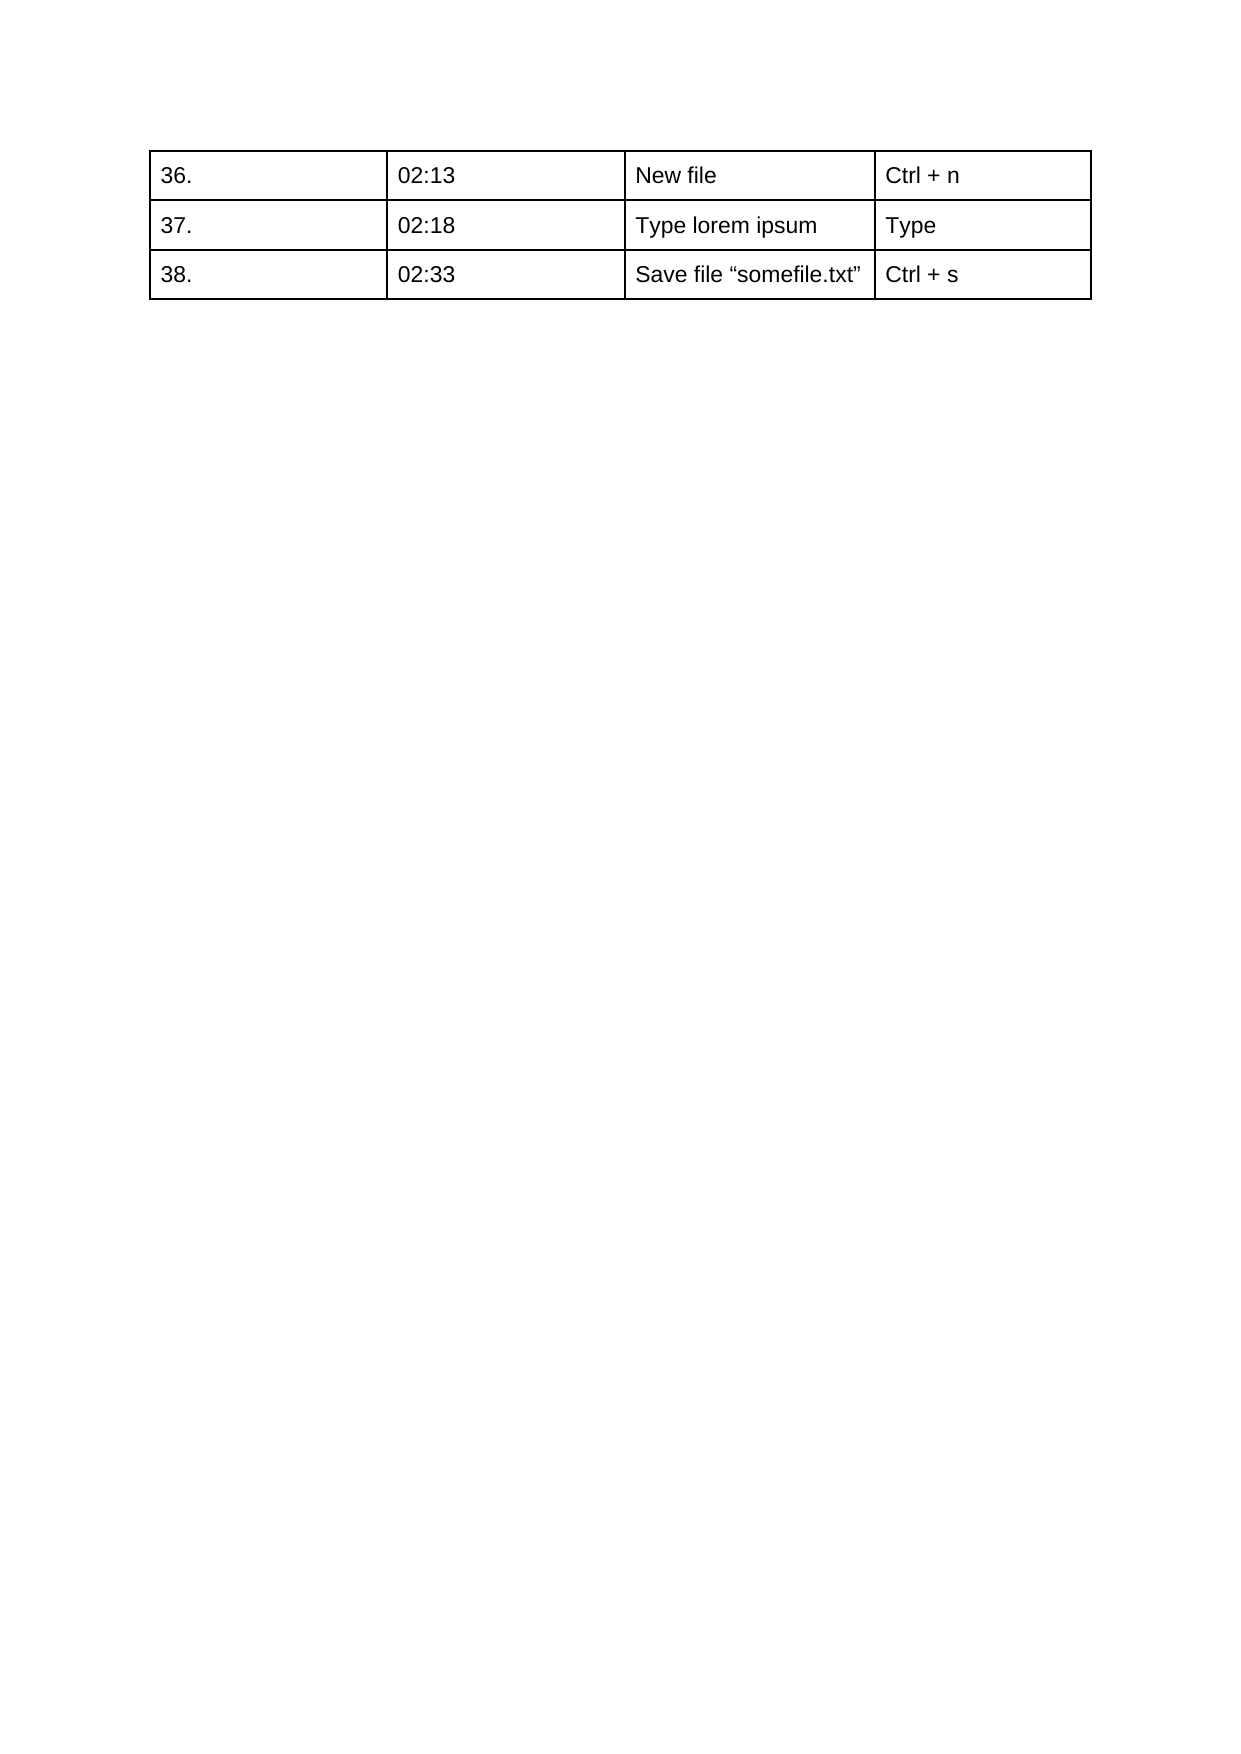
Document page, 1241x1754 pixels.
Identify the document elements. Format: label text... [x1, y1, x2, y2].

table_cell Ctrl + n [876, 152, 1090, 199]
table_cell 38. [151, 251, 386, 298]
table_cell Type lorem ipsum [626, 201, 874, 248]
table_cell 02:33 [388, 251, 624, 298]
table_cell 02:18 [388, 201, 624, 248]
table_cell Ctrl + s [876, 251, 1090, 298]
table_cell 36. [151, 152, 386, 199]
table_cell Type [876, 201, 1090, 248]
table_cell 02:13 [388, 152, 624, 199]
table_cell Save file “somefile.txt” [626, 251, 874, 298]
table_cell New file [626, 152, 874, 199]
table_cell 37. [151, 201, 386, 248]
